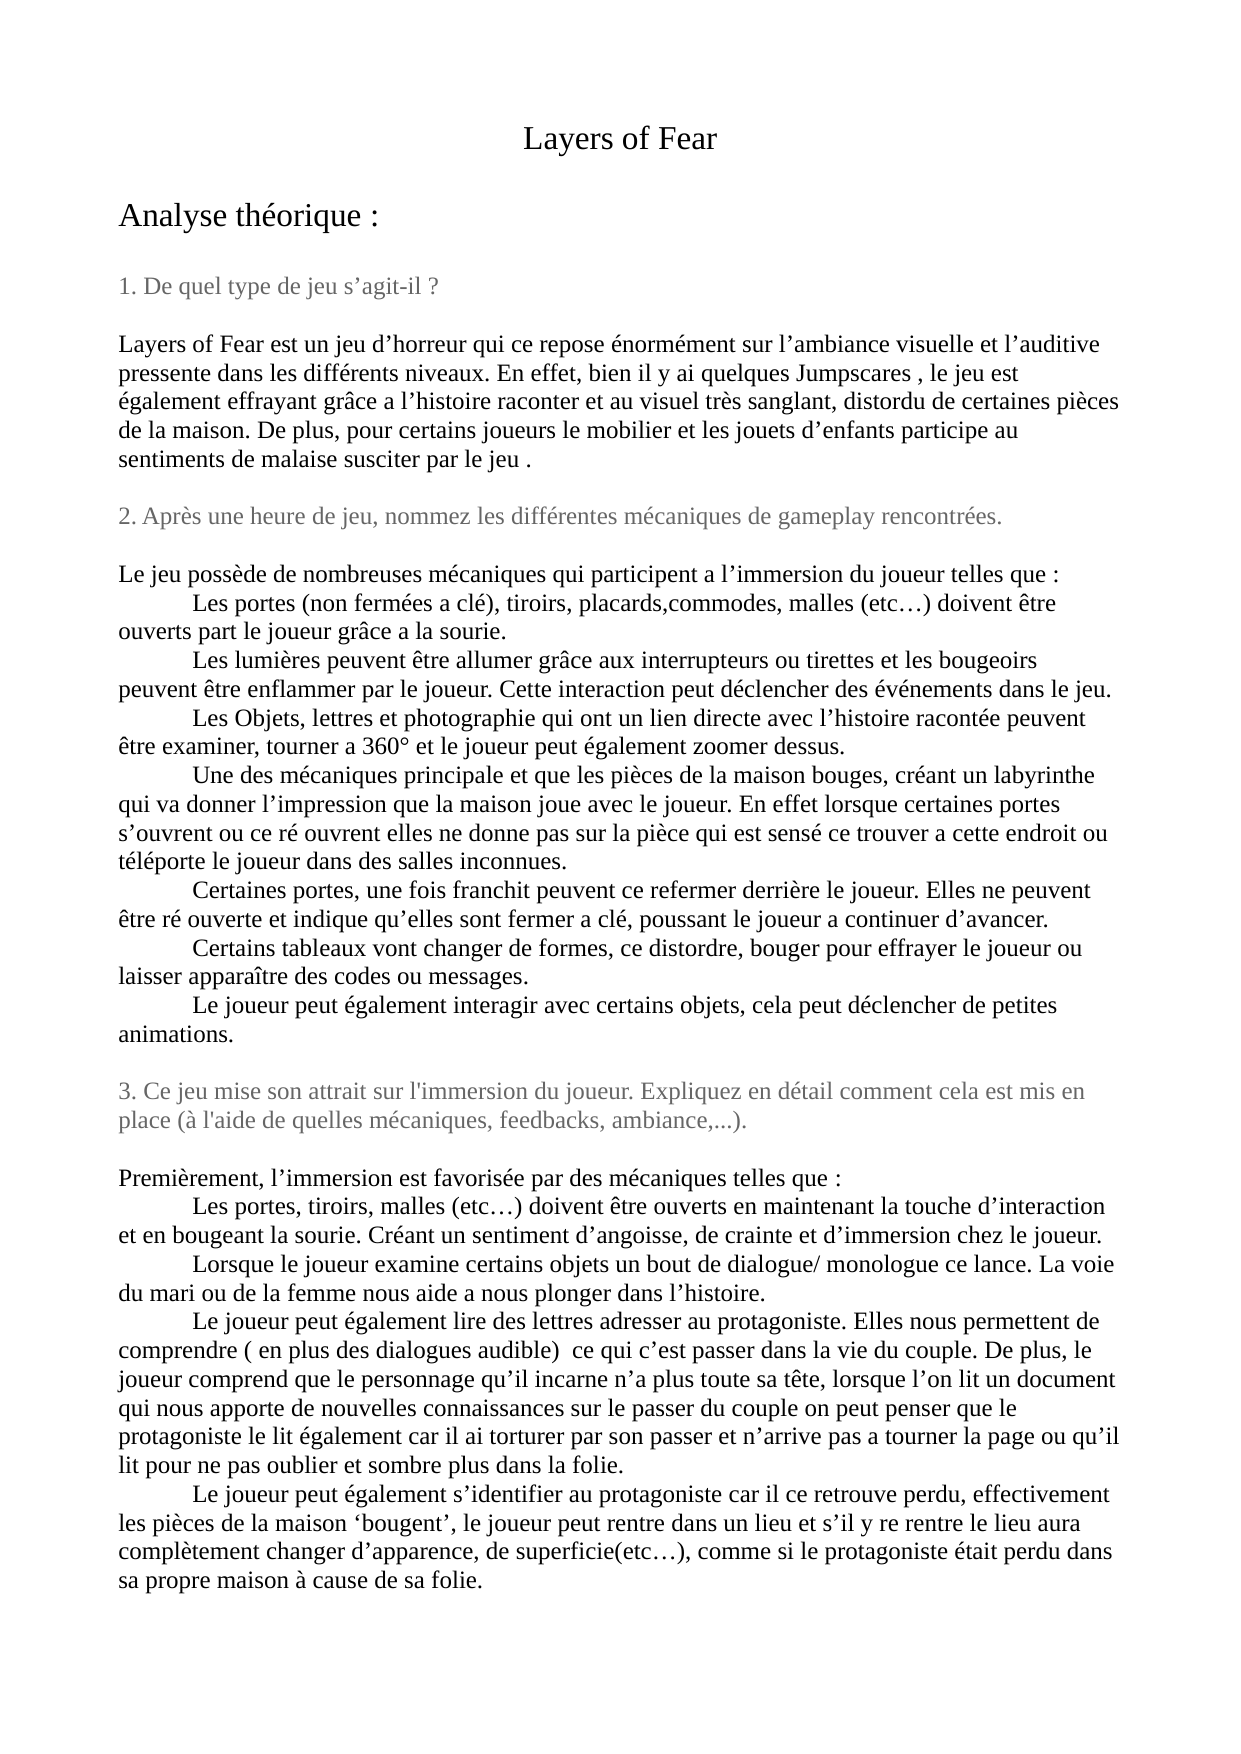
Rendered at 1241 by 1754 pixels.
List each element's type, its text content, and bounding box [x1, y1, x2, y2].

text Premièrement, l’immersion est favorisée par des mécaniques telles que : [118, 1163, 1122, 1191]
text Le joueur peut également s’identifier au protagoniste car il ce retrouve perdu, effectivement les pièces de la maison ‘bougent’, le joueur peut rentre dans un lieu et s’il y re rentre le lieu aura complètement changer d’apparence, de superficie(etc…), comme si le protagoniste était perdu dans sa propre maison à cause de sa folie. [118, 1479, 1122, 1594]
text Lorsque le joueur examine certains objets un bout de dialogue/ monologue ce lance. La voie du mari ou de la femme nous aide a nous plonger dans l’histoire. [118, 1249, 1122, 1306]
text Le joueur peut également interagir avec certains objets, cela peut déclencher de petites animations. [118, 990, 1122, 1048]
text Layers of Fear [118, 118, 1122, 156]
text 1. De quel type de jeu s’agit-il ? [118, 271, 1122, 300]
text Les lumières peuvent être allumer grâce aux interrupteurs ou tirettes et les bougeoirs peuvent être enflammer par le joueur. Cette interaction peut déclencher des événements dans le jeu. [118, 645, 1122, 703]
text Le jeu possède de nombreuses mécaniques qui participent a l’immersion du joueur telles que : [118, 559, 1122, 588]
text Certains tableaux vont changer de formes, ce distordre, bouger pour effrayer le joueur ou laisser apparaître des codes ou messages. [118, 933, 1122, 990]
text Certaines portes, une fois franchit peuvent ce refermer derrière le joueur. Elles ne peuvent être ré ouverte et indique qu’elles sont fermer a clé, poussant le joueur a continuer d’avancer. [118, 875, 1122, 933]
text Le joueur peut également lire des lettres adresser au protagoniste. Elles nous permettent de comprendre ( en plus des dialogues audible) ce qui c’est passer dans la vie du couple. De plus, le joueur comprend que le personnage qu’il incarne n’a plus toute sa tête, lorsque l’on lit un document qui nous apporte de nouvelles connaissances sur le passer du couple on peut penser que le protagoniste le lit également car il ai torturer par son passer et n’arrive pas a tourner la page ou qu’il lit pour ne pas oublier et sombre plus dans la folie. [118, 1306, 1122, 1479]
text Une des mécaniques principale et que les pièces de la maison bouges, créant un labyrinthe qui va donner l’impression que la maison joue avec le joueur. En effet lorsque certaines portes s’ouvrent ou ce ré ouvrent elles ne donne pas sur la pièce qui est sensé ce trouver a cette endroit ou téléporte le joueur dans des salles inconnues. [118, 760, 1122, 875]
text Analyse théorique : [118, 195, 1122, 233]
text Les portes (non fermées a clé), tiroirs, placards,commodes, malles (etc…) doivent être ouverts part le joueur grâce a la sourie. [118, 588, 1122, 645]
text 2. Après une heure de jeu, nommez les différentes mécaniques de gameplay rencontrées. [118, 501, 1122, 530]
text Layers of Fear est un jeu d’horreur qui ce repose énormément sur l’ambiance visuelle et l’auditive pressente dans les différents niveaux. En effet, bien il y ai quelques Jumpscares , le jeu est également effrayant grâce a l’histoire raconter et au visuel très sanglant, distordu de certaines pièces de la maison. De plus, pour certains joueurs le mobilier et les jouets d’enfants participe au sentiments de malaise susciter par le jeu . [118, 329, 1122, 473]
text Les Objets, lettres et photographie qui ont un lien directe avec l’histoire racontée peuvent être examiner, tourner a 360° et le joueur peut également zoomer dessus. [118, 703, 1122, 760]
text Les portes, tiroirs, malles (etc…) doivent être ouverts en maintenant la touche d’interaction et en bougeant la sourie. Créant un sentiment d’angoisse, de crainte et d’immersion chez le joueur. [118, 1191, 1122, 1249]
text 3. Ce jeu mise son attrait sur l'immersion du joueur. Expliquez en détail comment cela est mis en place (à l'aide de quelles mécaniques, feedbacks, ambiance,...). [118, 1076, 1122, 1134]
